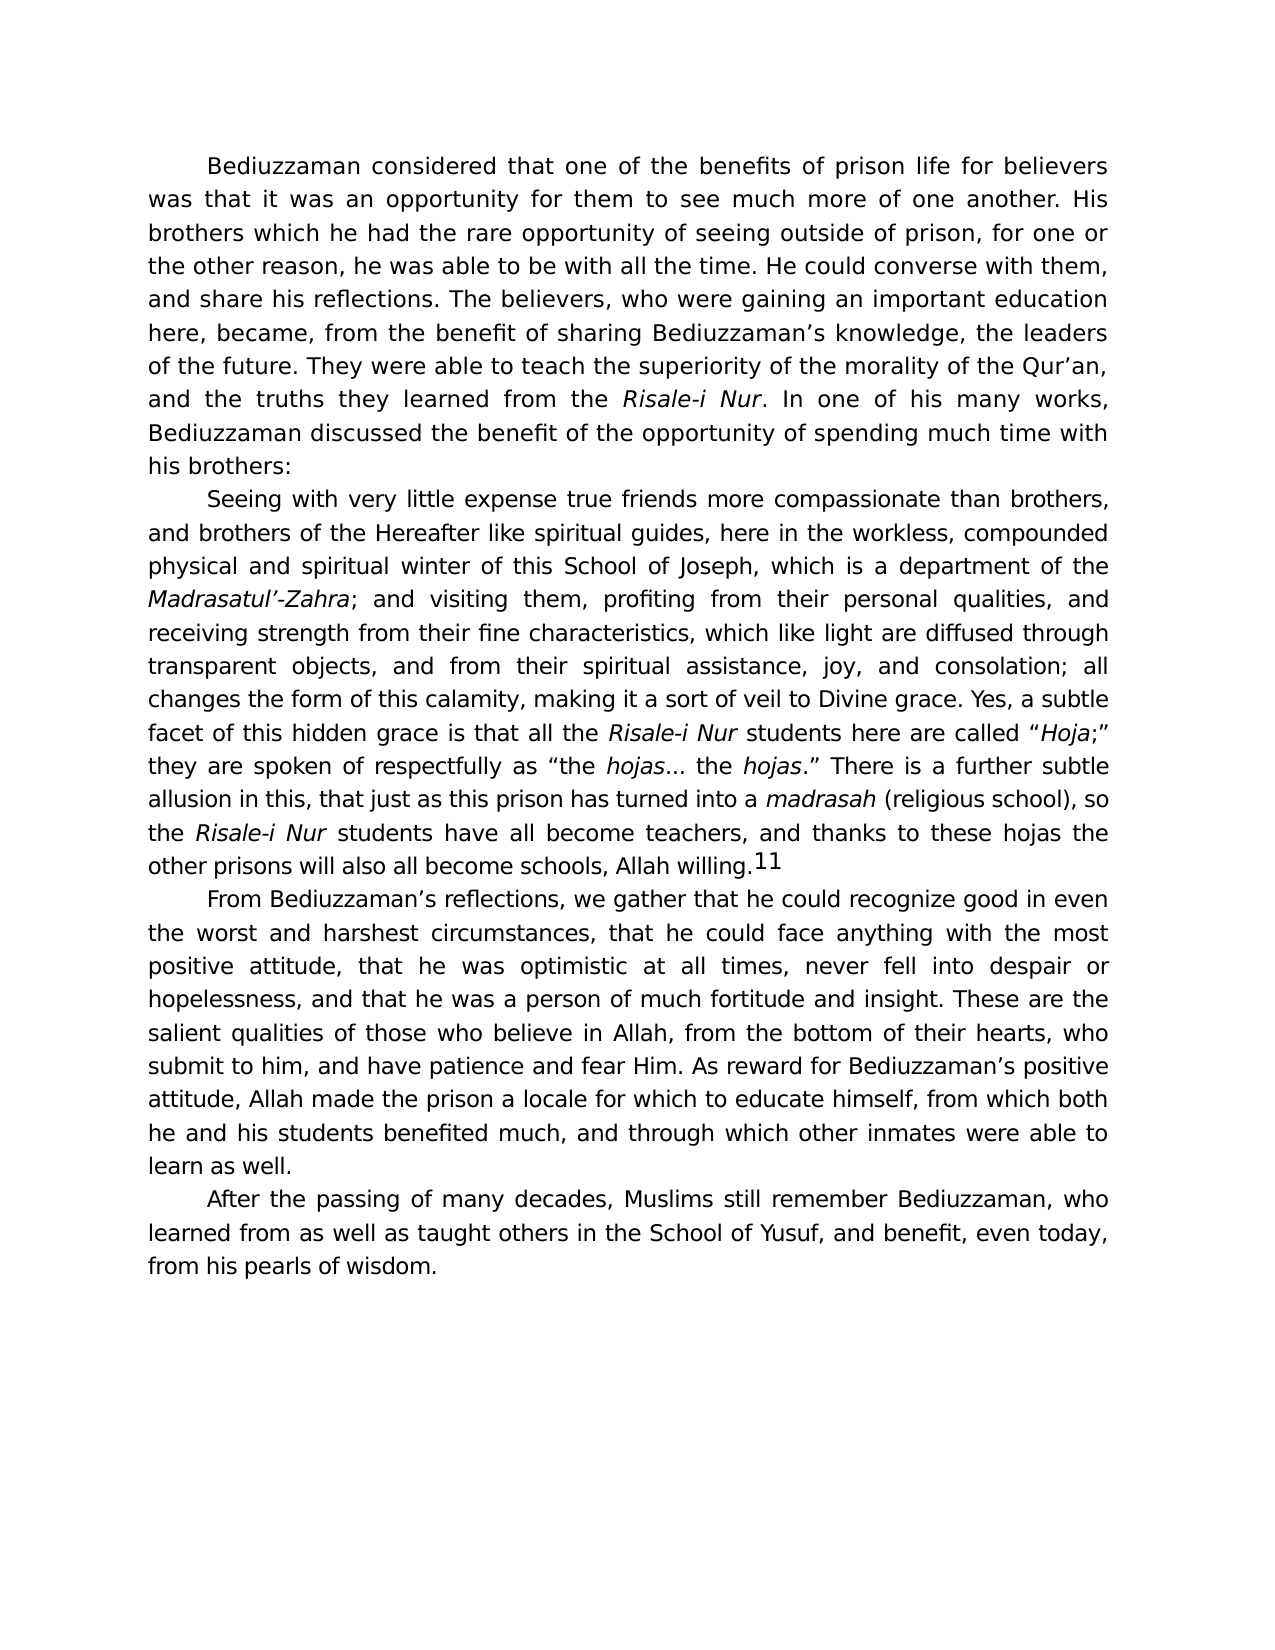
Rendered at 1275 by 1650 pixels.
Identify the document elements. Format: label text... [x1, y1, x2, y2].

text Bediuzzaman considered that one of the benefits of prison life for believers was that it was an opportunity for them to see much more of one another. His brothers which he had the rare opportunity of seeing outside of prison, for one or the other reason, he was able to be with all the time. He could converse with them, and share his reflections. The believers, who were gaining an important education here, became, from the benefit of sharing Bediuzzaman’s knowledge, the leaders of the future. They were able to teach the superiority of the morality of the Qur’an, and the truths they learned from the Risale-i Nur. In one of his many works, Bediuzzaman discussed the benefit of the opportunity of spending much time with his brothers: [148, 148, 1110, 481]
text From Bediuzzaman’s reflections, we gather that he could recognize good in even the worst and harshest circumstances, that he could face anything with the most positive attitude, that he was optimistic at all times, never fell into despair or hopelessness, and that he was a person of much fortitude and insight. These are the salient qualities of those who believe in Allah, from the bottom of their hearts, who submit to him, and have patience and fear Him. As reward for Bediuzzaman’s positive attitude, Allah made the prison a locale for which to educate himself, from which both he and his students benefited much, and through which other inmates were able to learn as well. [148, 881, 1110, 1181]
text After the passing of many decades, Muslims still remember Bediuzzaman, who learned from as well as taught others in the School of Yusuf, and benefit, even today, from his pearls of wisdom. [148, 1181, 1110, 1281]
text Seeing with very little expense true friends more compassionate than brothers, and brothers of the Hereafter like spiritual guides, here in the workless, compounded physical and spiritual winter of this School of Joseph, which is a department of the Madrasatul’-Zahra; and visiting them, profiting from their personal qualities, and receiving strength from their fine characteristics, which like light are diffused through transparent objects, and from their spiritual assistance, joy, and consolation; all changes the form of this calamity, making it a sort of veil to Divine grace. Yes, a subtle facet of this hidden grace is that all the Risale-i Nur students here are called “Hoja;” they are spoken of respectfully as “the hojas... the hojas.” There is a further subtle allusion in this, that just as this prison has turned into a madrasah (religious school), so the Risale-i Nur students have all become teachers, and thanks to these hojas the other prisons will also all become schools, Allah willing.11 [148, 481, 1110, 881]
